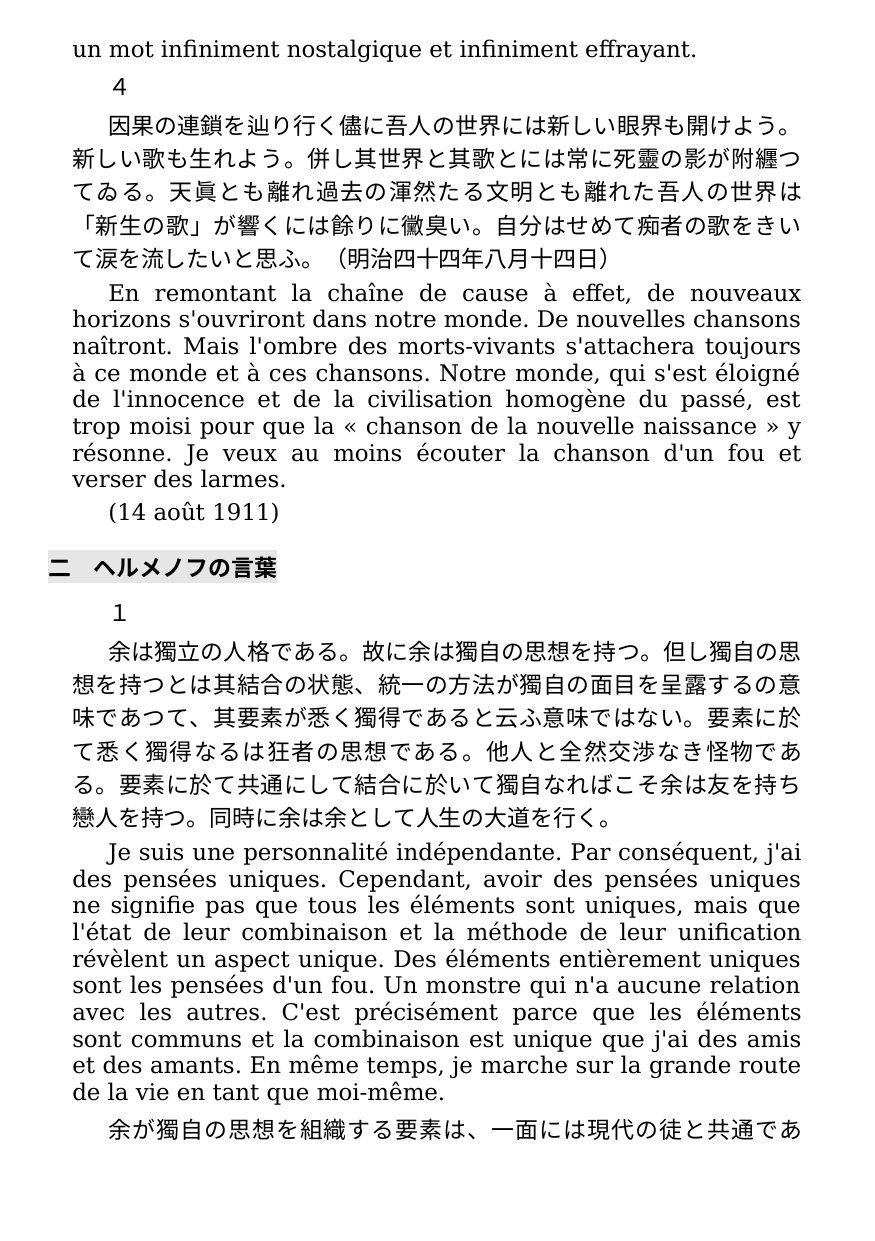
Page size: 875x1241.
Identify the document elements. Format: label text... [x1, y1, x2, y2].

text (14 août 1911) [72, 499, 802, 526]
text １ [72, 594, 802, 628]
text 因果の連鎖を辿り行く儘に吾人の世界には新しい眼界も開けよう。新しい歌も生れよう。併し其世界と其歌とには常に死靈の影が附纒つてゐる。天眞とも離れ過去の渾然たる文明とも離れた吾人の世界は「新生の歌」が響くには餘りに黴臭い。自分はせめて痴者の歌をきいて涙を流したいと思ふ。（明治四十四年八月十四日） [72, 108, 802, 274]
subtitle 二 ヘルメノフの言葉 [48, 549, 838, 583]
text Je suis une personnalité indépendante. Par conséquent, j'ai des pensées uniques. Cependant, avoir des pensées uniques ne signifie pas que tous les éléments sont uniques, mais que l'état de leur combinaison et la méthode de leur unification révèlent un aspect unique. Des éléments entièrement uniques sont les pensées d'un fou. Un monstre qui n'a aucune relation avec les autres. C'est précisément parce que les éléments sont communs et la combinaison est unique que j'ai des amis et des amants. En même temps, je marche sur la grande route de la vie en tant que moi-même. [72, 839, 802, 1106]
text En remontant la chaîne de cause à effet, de nouveaux horizons s'ouvriront dans notre monde. De nouvelles chansons naîtront. Mais l'ombre des morts-vivants s'attachera toujours à ce monde et à ces chansons. Notre monde, qui s'est éloigné de l'innocence et de la civilisation homogène du passé, est trop moisi pour que la « chanson de la nouvelle naissance » y résonne. Je veux au moins écouter la chanson d'un fou et verser des larmes. [72, 280, 802, 493]
text 余は獨立の人格である。故に余は獨自の思想を持つ。但し獨自の思想を持つとは其結合の状態、統一の方法が獨自の面目を呈露するの意味であつて、其要素が悉く獨得であると云ふ意味ではない。要素に於て悉く獨得なるは狂者の思想である。他人と全然交渉なき怪物である。要素に於て共通にして結合に於いて獨自なればこそ余は友を持ち戀人を持つ。同時に余は余として人生の大道を行く。 [72, 634, 802, 833]
text un mot infiniment nostalgique et infiniment effrayant. [72, 36, 802, 63]
text ４ [72, 69, 802, 102]
text 余が獨自の思想を組織する要素は、一面には現代の徒と共通であ [72, 1112, 802, 1145]
